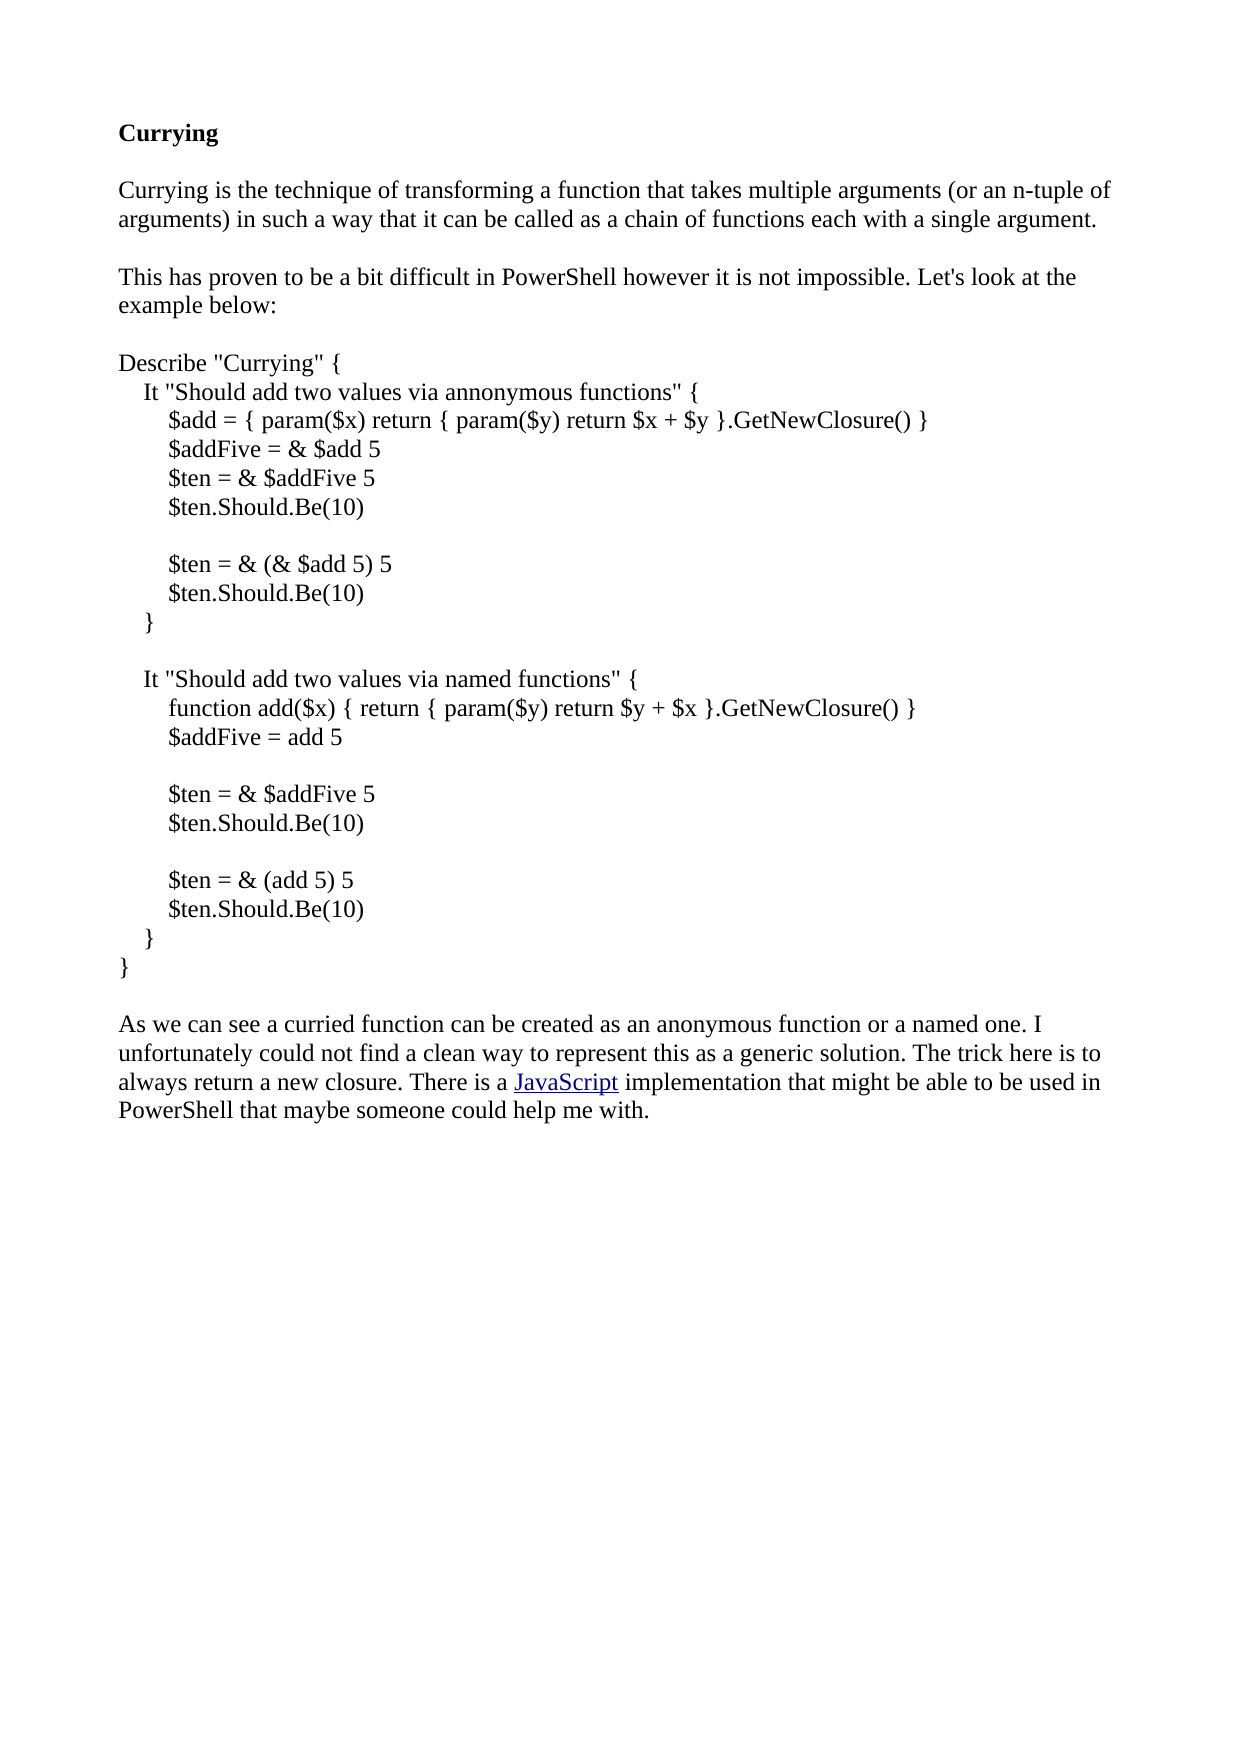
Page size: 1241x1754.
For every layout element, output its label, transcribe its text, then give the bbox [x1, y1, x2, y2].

text $ten.Should.Be(10) [118, 578, 1122, 607]
text $add = { param($x) return { param($y) return $x + $y }.GetNewClosure() } [118, 406, 1122, 434]
text $ten.Should.Be(10) [118, 894, 1122, 923]
text $addFive = add 5 [118, 722, 1122, 751]
text Currying is the technique of transforming a function that takes multiple arguments (or an n-tuple of arguments) in such a way that it can be called as a chain of functions each with a single argument. [118, 176, 1122, 233]
text function add($x) { return { param($y) return $y + $x }.GetNewClosure() } [118, 693, 1122, 722]
text $ten.Should.Be(10) [118, 808, 1122, 837]
text As we can see a curried function can be created as an anonymous function or a named one. I unfortunately could not find a clean way to represent this as a generic solution. The trick here is to always return a new closure. There is a JavaScript implementation that might be able to be used in PowerShell that maybe someone could help me with. [118, 1009, 1122, 1124]
text It "Should add two values via named functions" { [118, 664, 1122, 693]
text Currying [118, 118, 1122, 147]
text $addFive = & $add 5 [118, 434, 1122, 463]
text $ten.Should.Be(10) [118, 492, 1122, 521]
text } [118, 923, 1122, 952]
text This has proven to be a bit difficult in PowerShell however it is not impossible. Let's look at the example below: [118, 262, 1122, 319]
text $ten = & (add 5) 5 [118, 866, 1122, 894]
text } [118, 952, 1122, 981]
text } [118, 607, 1122, 636]
text $ten = & $addFive 5 [118, 779, 1122, 808]
text $ten = & $addFive 5 [118, 463, 1122, 492]
text Describe "Currying" { [118, 348, 1122, 377]
text $ten = & (& $add 5) 5 [118, 549, 1122, 578]
text It "Should add two values via annonymous functions" { [118, 377, 1122, 406]
